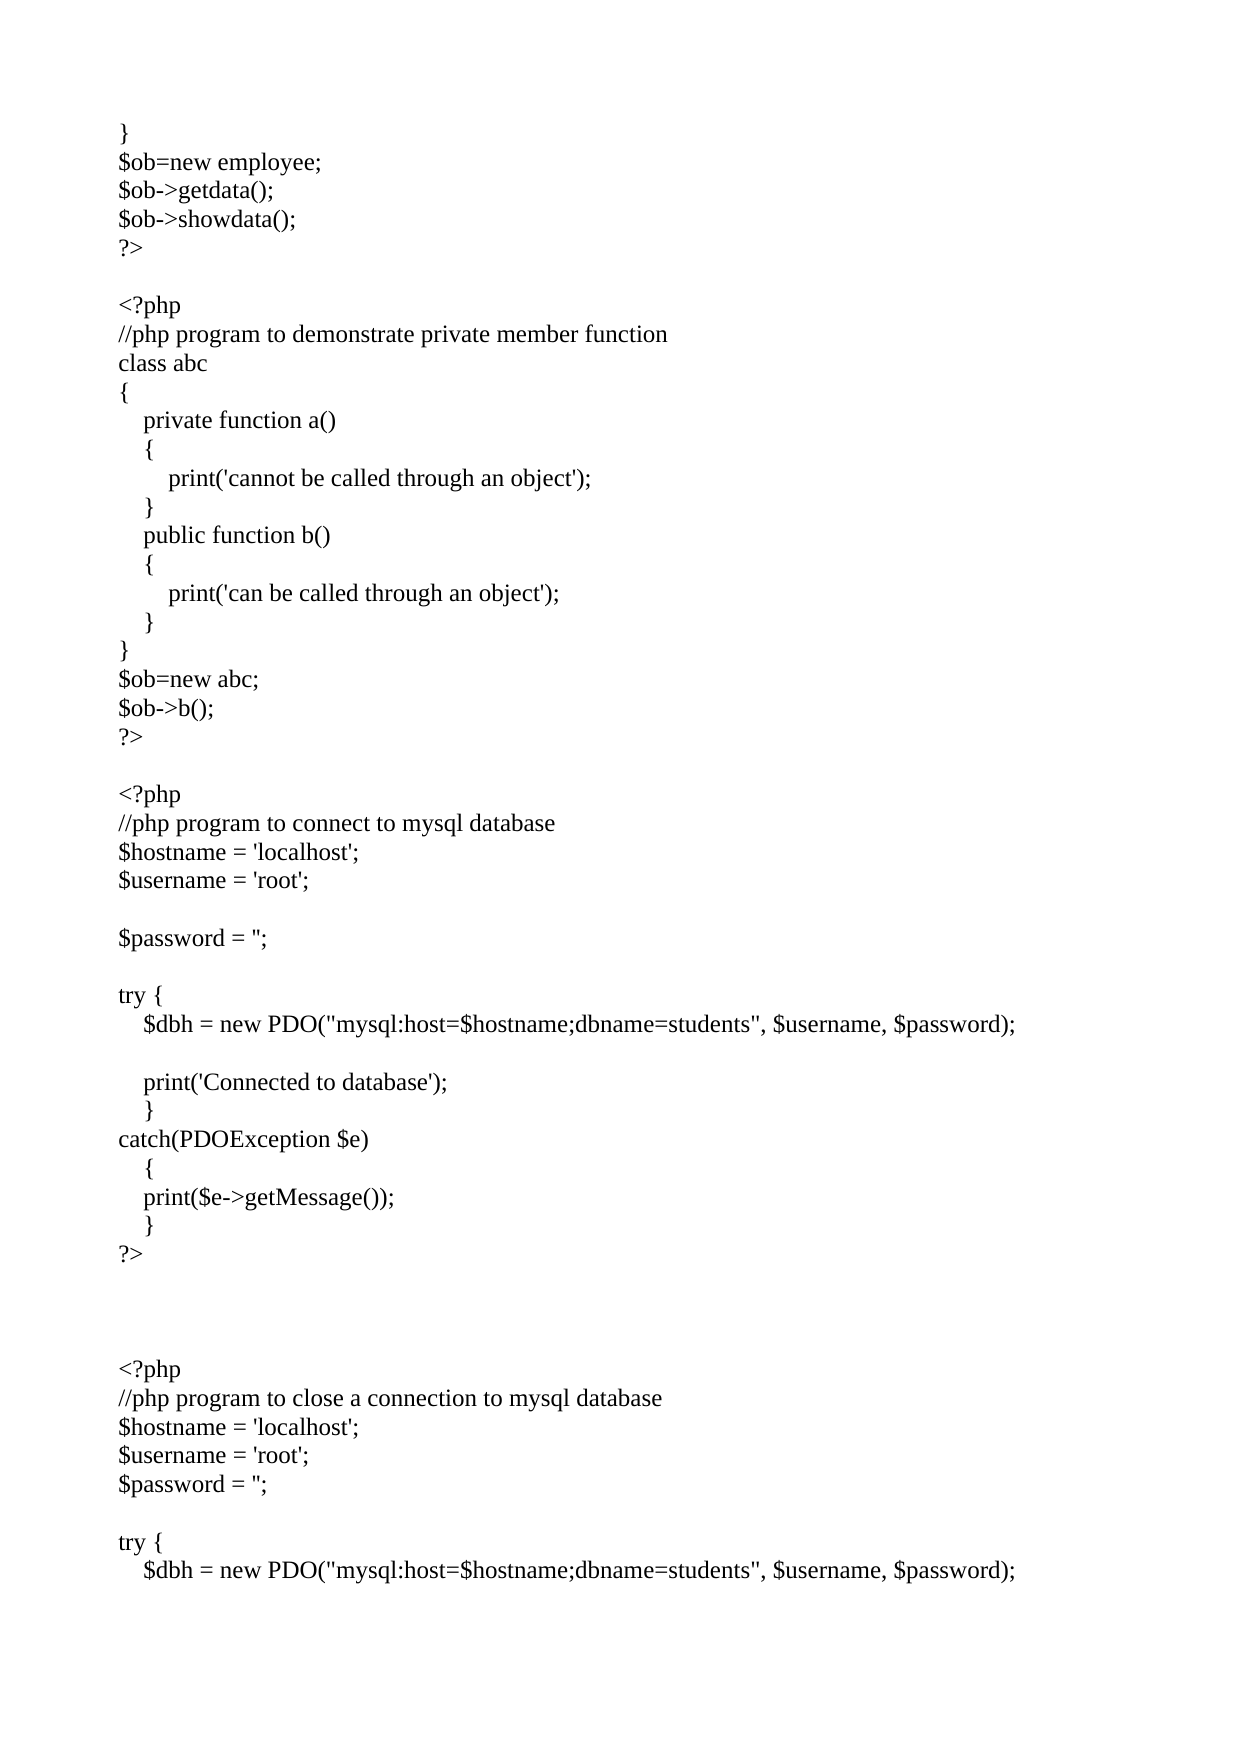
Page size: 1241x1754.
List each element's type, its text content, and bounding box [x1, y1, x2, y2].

text print('cannot be called through an object'); [118, 463, 1122, 492]
text } [118, 1211, 1122, 1239]
text catch(PDOException $e) [118, 1124, 1122, 1153]
text } [118, 636, 1122, 664]
text $password = ''; [118, 923, 1122, 952]
text ?> [118, 722, 1122, 751]
text $ob->showdata(); [118, 204, 1122, 233]
text //php program to close a connection to mysql database [118, 1383, 1122, 1412]
text $hostname = 'localhost'; [118, 837, 1122, 866]
text } [118, 492, 1122, 521]
text //php program to connect to mysql database [118, 808, 1122, 837]
text try { [118, 981, 1122, 1009]
text { [118, 434, 1122, 463]
text print('can be called through an object'); [118, 578, 1122, 607]
text <?php [118, 1354, 1122, 1383]
text private function a() [118, 406, 1122, 434]
text <?php [118, 291, 1122, 319]
text $hostname = 'localhost'; [118, 1412, 1122, 1441]
text $ob->getdata(); [118, 176, 1122, 204]
text $dbh = new PDO("mysql:host=$hostname;dbname=students", $username, $password); [118, 1556, 1122, 1584]
text print($e->getMessage()); [118, 1182, 1122, 1211]
text { [118, 1153, 1122, 1182]
text print('Connected to database'); [118, 1067, 1122, 1096]
text ?> [118, 233, 1122, 262]
text $username = 'root'; [118, 866, 1122, 894]
text $password = ''; [118, 1469, 1122, 1498]
text <?php [118, 779, 1122, 808]
text public function b() [118, 521, 1122, 549]
text //php program to demonstrate private member function [118, 319, 1122, 348]
text } [118, 118, 1122, 147]
text } [118, 607, 1122, 636]
text ?> [118, 1239, 1122, 1268]
text $ob->b(); [118, 693, 1122, 722]
text { [118, 377, 1122, 406]
text try { [118, 1527, 1122, 1556]
text } [118, 1096, 1122, 1124]
text $dbh = new PDO("mysql:host=$hostname;dbname=students", $username, $password); [118, 1009, 1122, 1038]
text { [118, 549, 1122, 578]
text class abc [118, 348, 1122, 377]
text $username = 'root'; [118, 1441, 1122, 1469]
text $ob=new employee; [118, 147, 1122, 176]
text $ob=new abc; [118, 664, 1122, 693]
